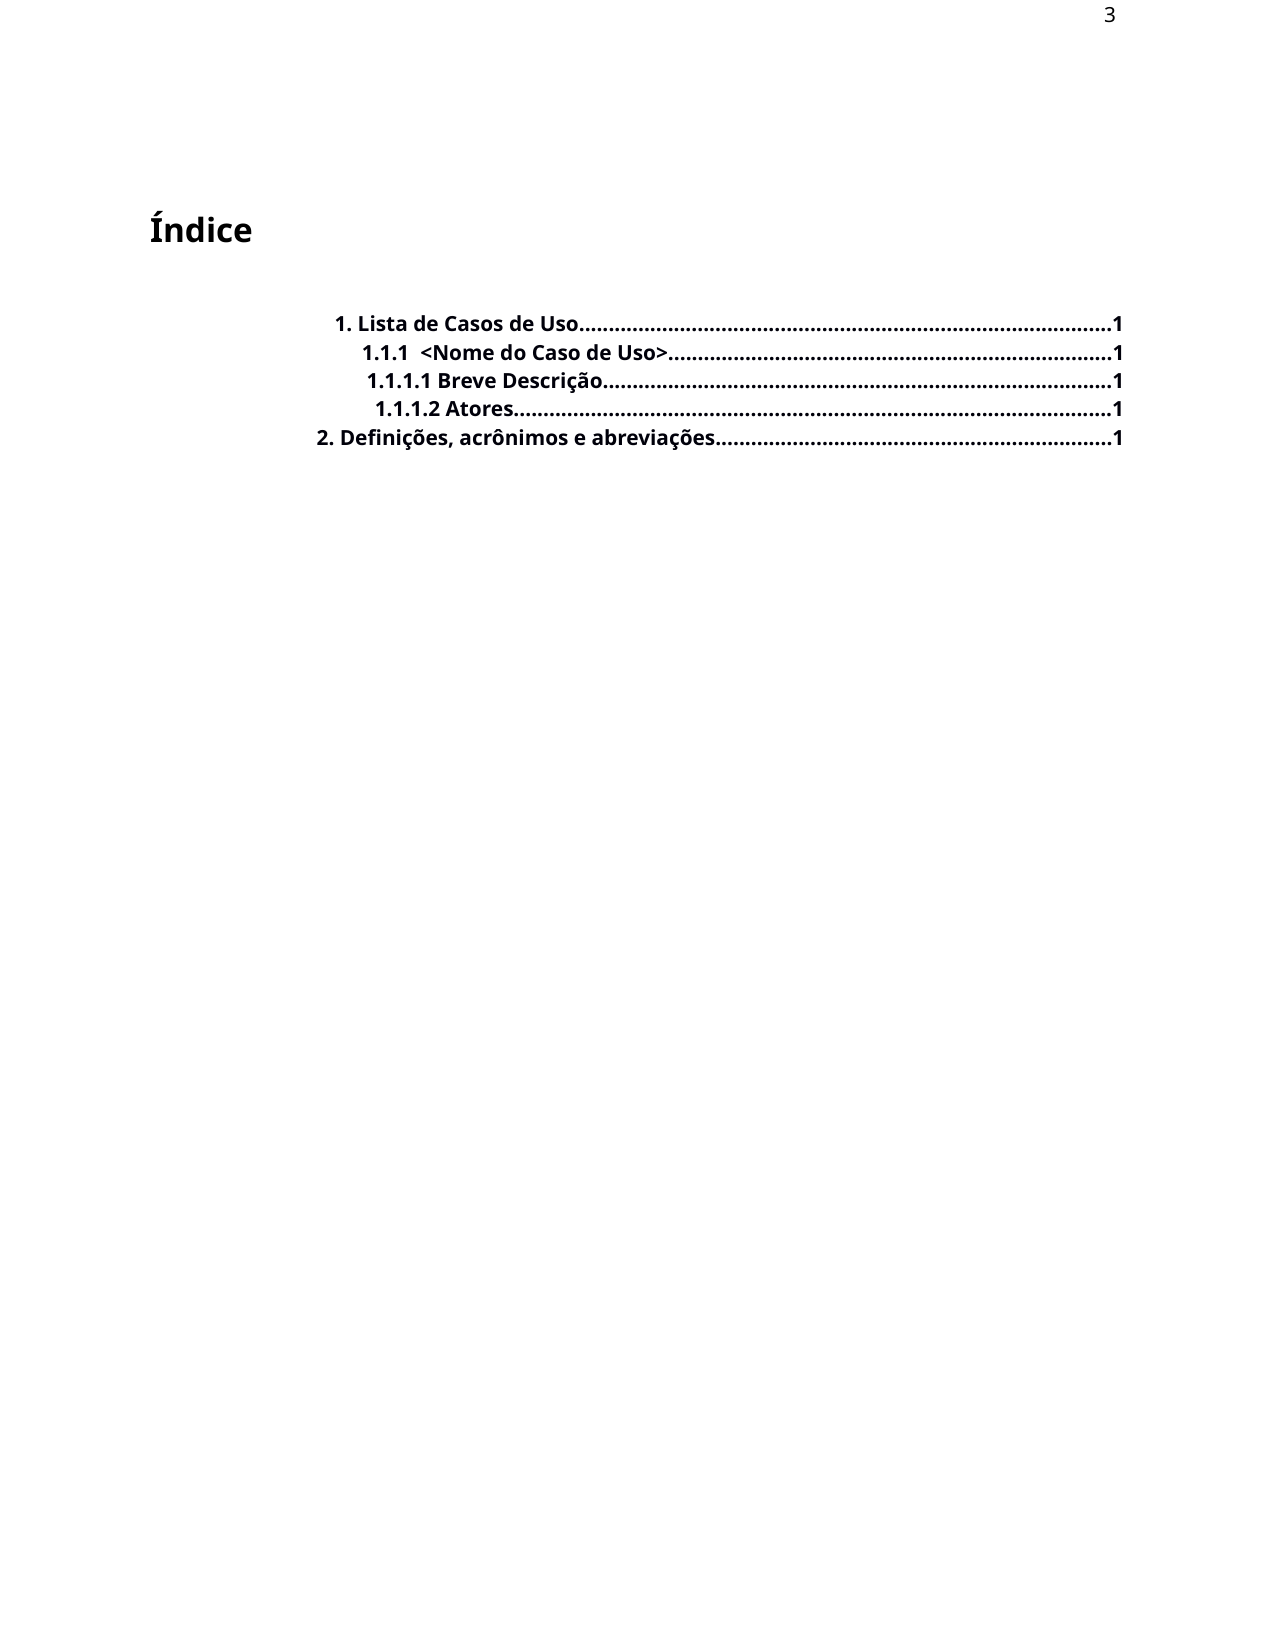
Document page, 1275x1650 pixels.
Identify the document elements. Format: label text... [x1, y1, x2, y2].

text 1.1.1.2 Atores.....................................................................................................1 [150, 394, 1125, 423]
text 1.1.1 <Nome do Caso de Uso>...........................................................................1 [150, 338, 1125, 366]
text 1. Lista de Casos de Uso..........................................................................................1 [150, 309, 1125, 338]
text 1.1.1.1 Breve Descrição......................................................................................1 [150, 366, 1125, 394]
text Índice [150, 207, 1125, 252]
text 2. Definições, acrônimos e abreviações...................................................................1 [150, 423, 1125, 451]
